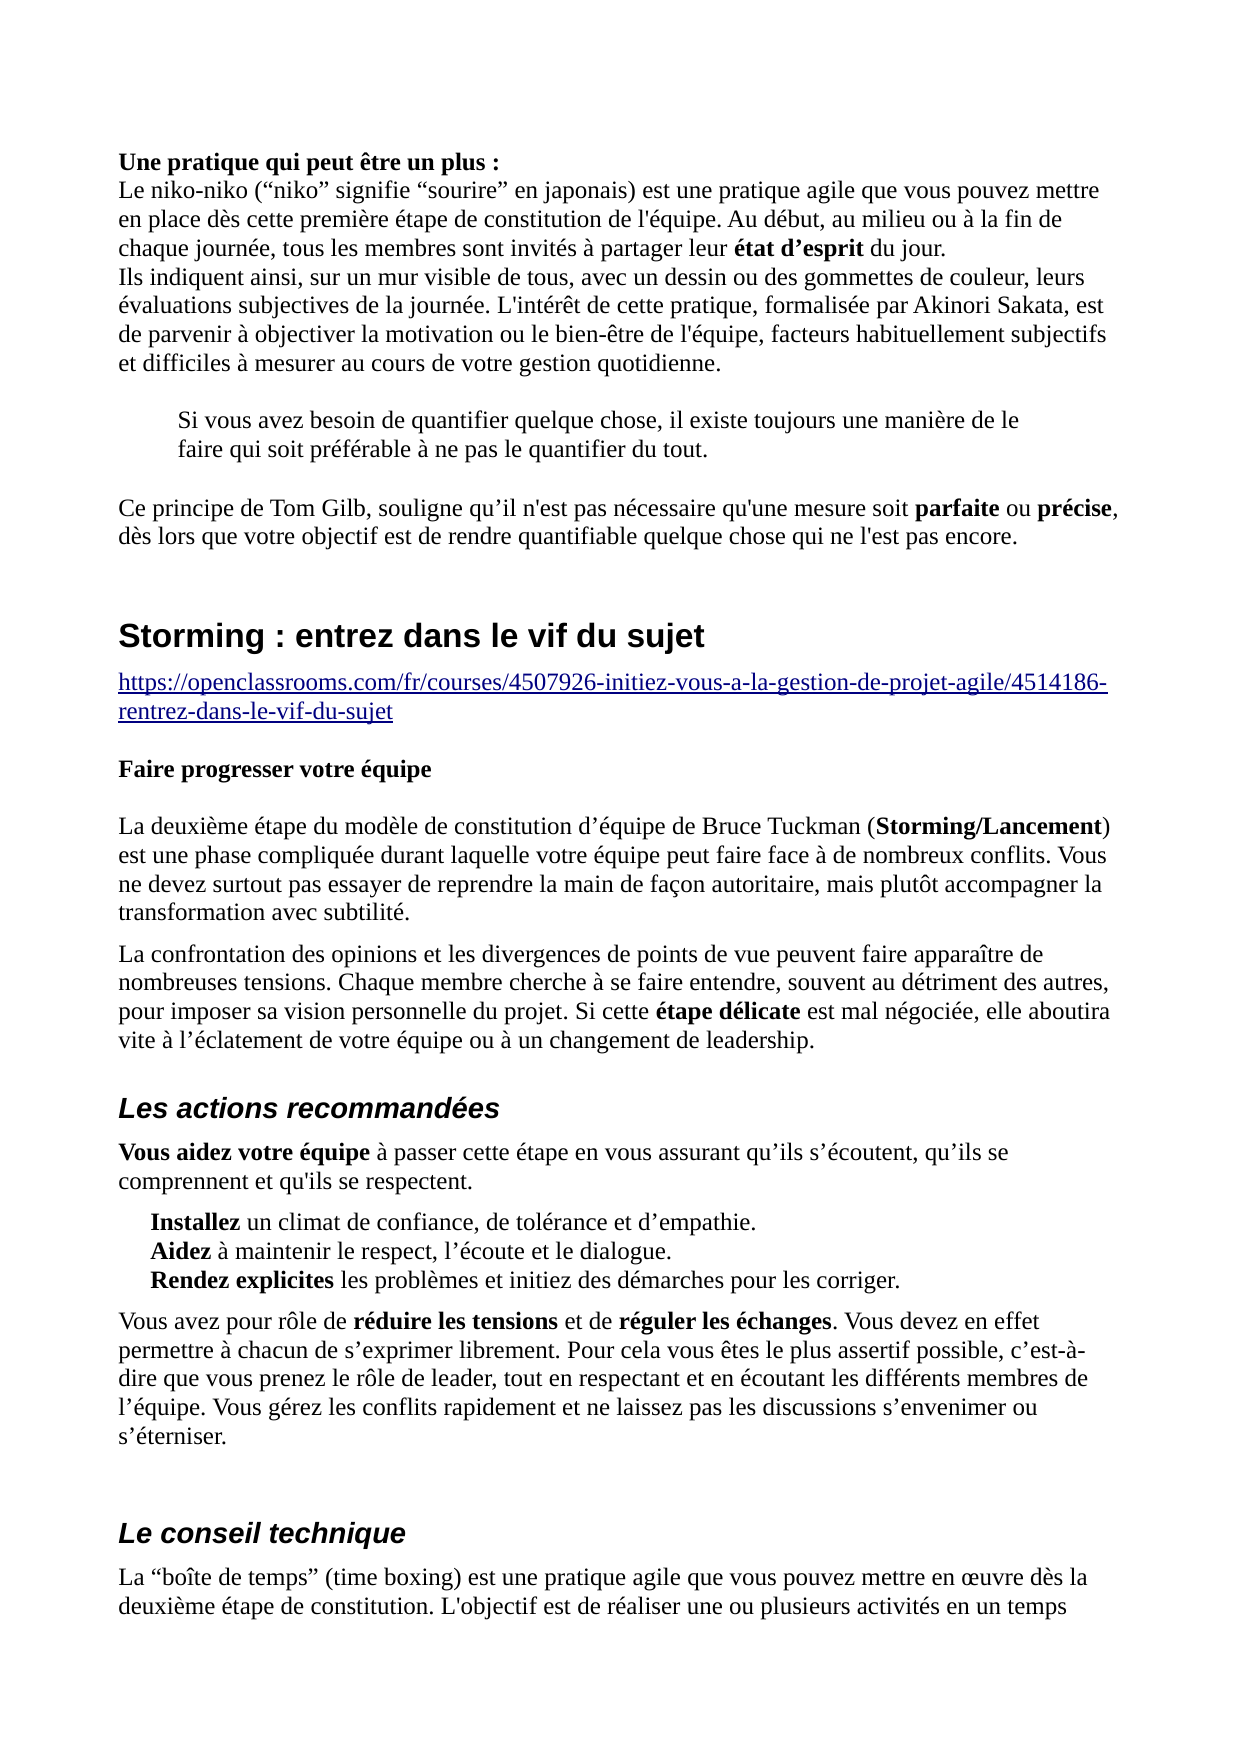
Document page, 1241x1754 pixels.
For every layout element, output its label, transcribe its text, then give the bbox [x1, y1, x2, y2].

text Une pratique qui peut être un plus : [118, 147, 1122, 176]
text Le niko-niko (“niko” signifie “sourire” en japonais) est une pratique agile que vous pouvez mettre en place dès cette première étape de constitution de l'équipe. Au début, au milieu ou à la fin de chaque journée, tous les membres sont invités à partager leur état d’esprit du jour. [118, 176, 1122, 262]
text La “boîte de temps” (time boxing) est une pratique agile que vous pouvez mettre en œuvre dès la deuxième étape de constitution. L'objectif est de réaliser une ou plusieurs activités en un temps [118, 1562, 1122, 1619]
text ✅ Installez un climat de confiance, de tolérance et d’empathie. ✅ Aidez à maintenir le respect, l’écoute et le dialogue. ✅ Rendez explicites les problèmes et initiez des démarches pour les corriger. [118, 1207, 1122, 1293]
subtitle Les actions recommandées [118, 1091, 1122, 1125]
text Ils indiquent ainsi, sur un mur visible de tous, avec un dessin ou des gommettes de couleur, leurs évaluations subjectives de la journée. L'intérêt de cette pratique, formalisée par Akinori Sakata, est de parvenir à objectiver la motivation ou le bien-être de l'équipe, facteurs habituellement subjectifs et difficiles à mesurer au cours de votre gestion quotidienne. [118, 262, 1122, 377]
text La confrontation des opinions et les divergences de points de vue peuvent faire apparaître de nombreuses tensions. Chaque membre cherche à se faire entendre, souvent au détriment des autres, pour imposer sa vision personnelle du projet. Si cette étape délicate est mal négociée, elle aboutira vite à l’éclatement de votre équipe ou à un changement de leadership. [118, 939, 1122, 1054]
text La deuxième étape du modèle de constitution d’équipe de Bruce Tuckman (Storming/Lancement) est une phase compliquée durant laquelle votre équipe peut faire face à de nombreux conflits. Vous ne devez surtout pas essayer de reprendre la main de façon autoritaire, mais plutôt accompagner la transformation avec subtilité. [118, 811, 1122, 926]
subtitle Le conseil technique [118, 1516, 1122, 1549]
text https://openclassrooms.com/fr/courses/4507926-initiez-vous-a-la-gestion-de-projet-agile/4514186-rentrez-dans-le-vif-du-sujet [118, 667, 1122, 725]
text Vous aidez votre équipe à passer cette étape en vous assurant qu’ils s’écoutent, qu’ils se comprennent et qu'ils se respectent. [118, 1137, 1122, 1195]
text Faire progresser votre équipe [118, 754, 1122, 782]
text Si vous avez besoin de quantifier quelque chose, il existe toujours une manière de le faire qui soit préférable à ne pas le quantifier du tout. [177, 406, 1063, 463]
subtitle Storming : entrez dans le vif du sujet [118, 616, 1122, 655]
text Vous avez pour rôle de réduire les tensions et de réguler les échanges. Vous devez en effet permettre à chacun de s’exprimer librement. Pour cela vous êtes le plus assertif possible, c’est-à-dire que vous prenez le rôle de leader, tout en respectant et en écoutant les différents membres de l’équipe. Vous gérez les conflits rapidement et ne laissez pas les discussions s’envenimer ou s’éterniser. [118, 1306, 1122, 1450]
text Ce principe de Tom Gilb, souligne qu’il n'est pas nécessaire qu'une mesure soit parfaite ou précise, dès lors que votre objectif est de rendre quantifiable quelque chose qui ne l'est pas encore. [118, 493, 1122, 550]
